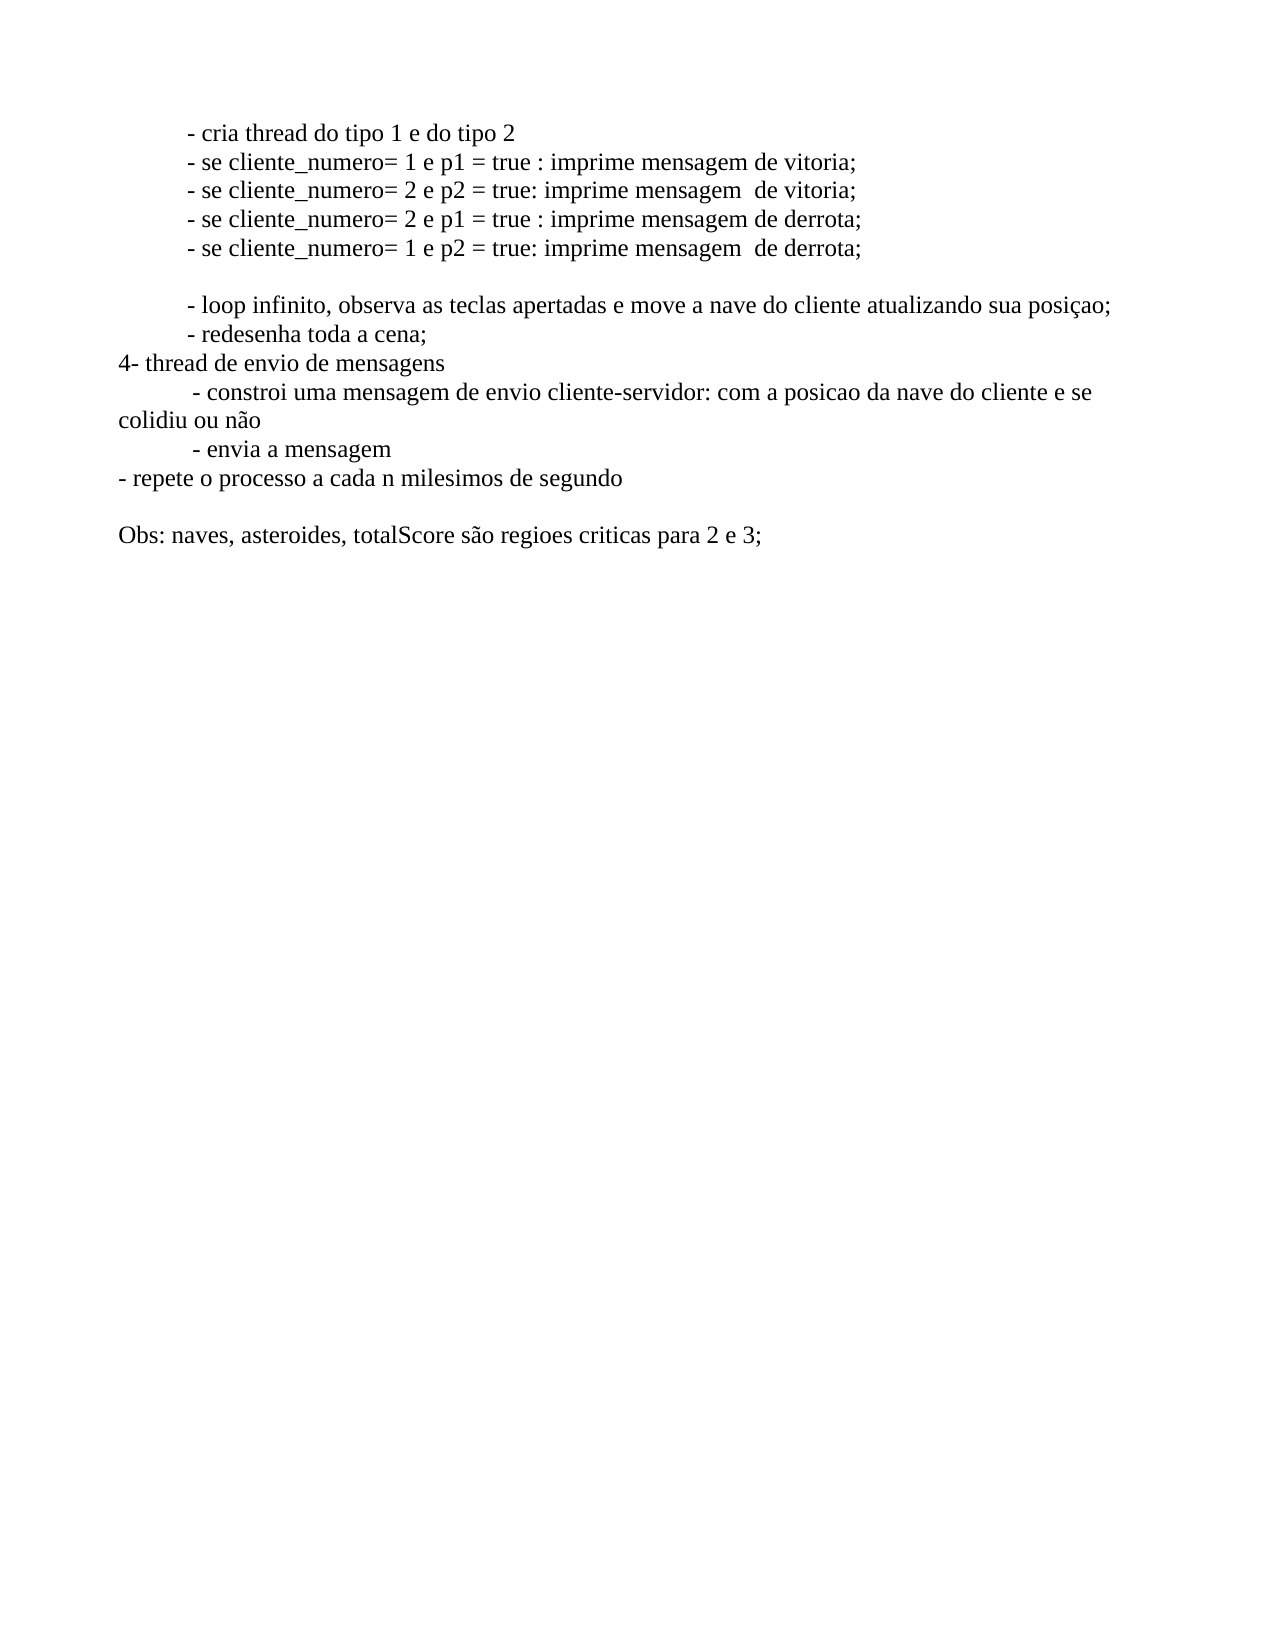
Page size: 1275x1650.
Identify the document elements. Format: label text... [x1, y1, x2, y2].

text - se cliente_numero= 1 e p2 = true: imprime mensagem de derrota; [118, 233, 1157, 262]
text - constroi uma mensagem de envio cliente-servidor: com a posicao da nave do cliente e se colidiu ou não [118, 377, 1157, 434]
text - redesenha toda a cena; [118, 319, 1157, 348]
text - cria thread do tipo 1 e do tipo 2 [118, 118, 1157, 147]
text - se cliente_numero= 1 e p1 = true : imprime mensagem de vitoria; [118, 147, 1157, 176]
text - envia a mensagem [118, 434, 1157, 463]
text - loop infinito, observa as teclas apertadas e move a nave do cliente atualizando sua posiçao; [118, 291, 1157, 319]
text - repete o processo a cada n milesimos de segundo [118, 463, 1157, 492]
text - se cliente_numero= 2 e p2 = true: imprime mensagem de vitoria; [118, 176, 1157, 204]
text Obs: naves, asteroides, totalScore são regioes criticas para 2 e 3; [118, 521, 1157, 549]
text 4- thread de envio de mensagens [118, 348, 1157, 377]
text - se cliente_numero= 2 e p1 = true : imprime mensagem de derrota; [118, 204, 1157, 233]
